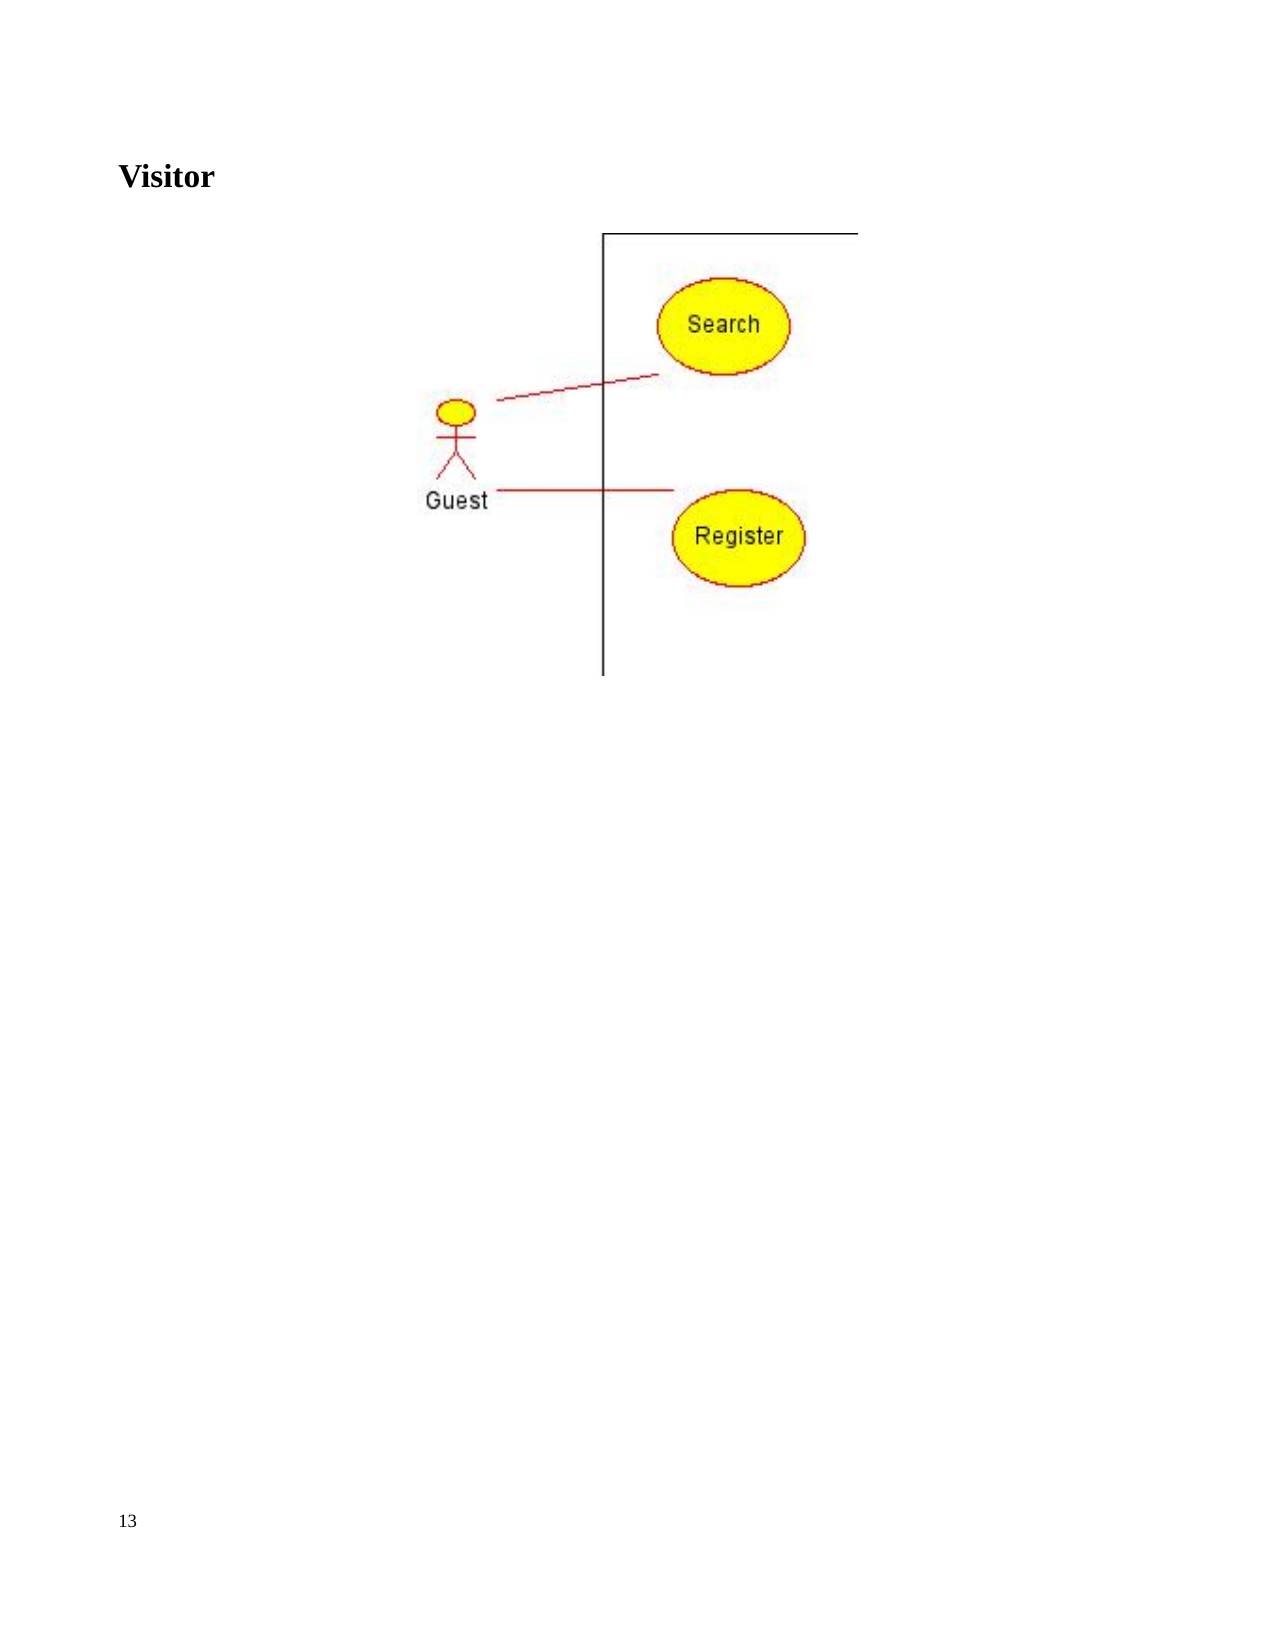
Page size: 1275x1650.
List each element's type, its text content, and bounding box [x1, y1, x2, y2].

text Visitor [118, 156, 1157, 195]
picture [416, 233, 859, 676]
